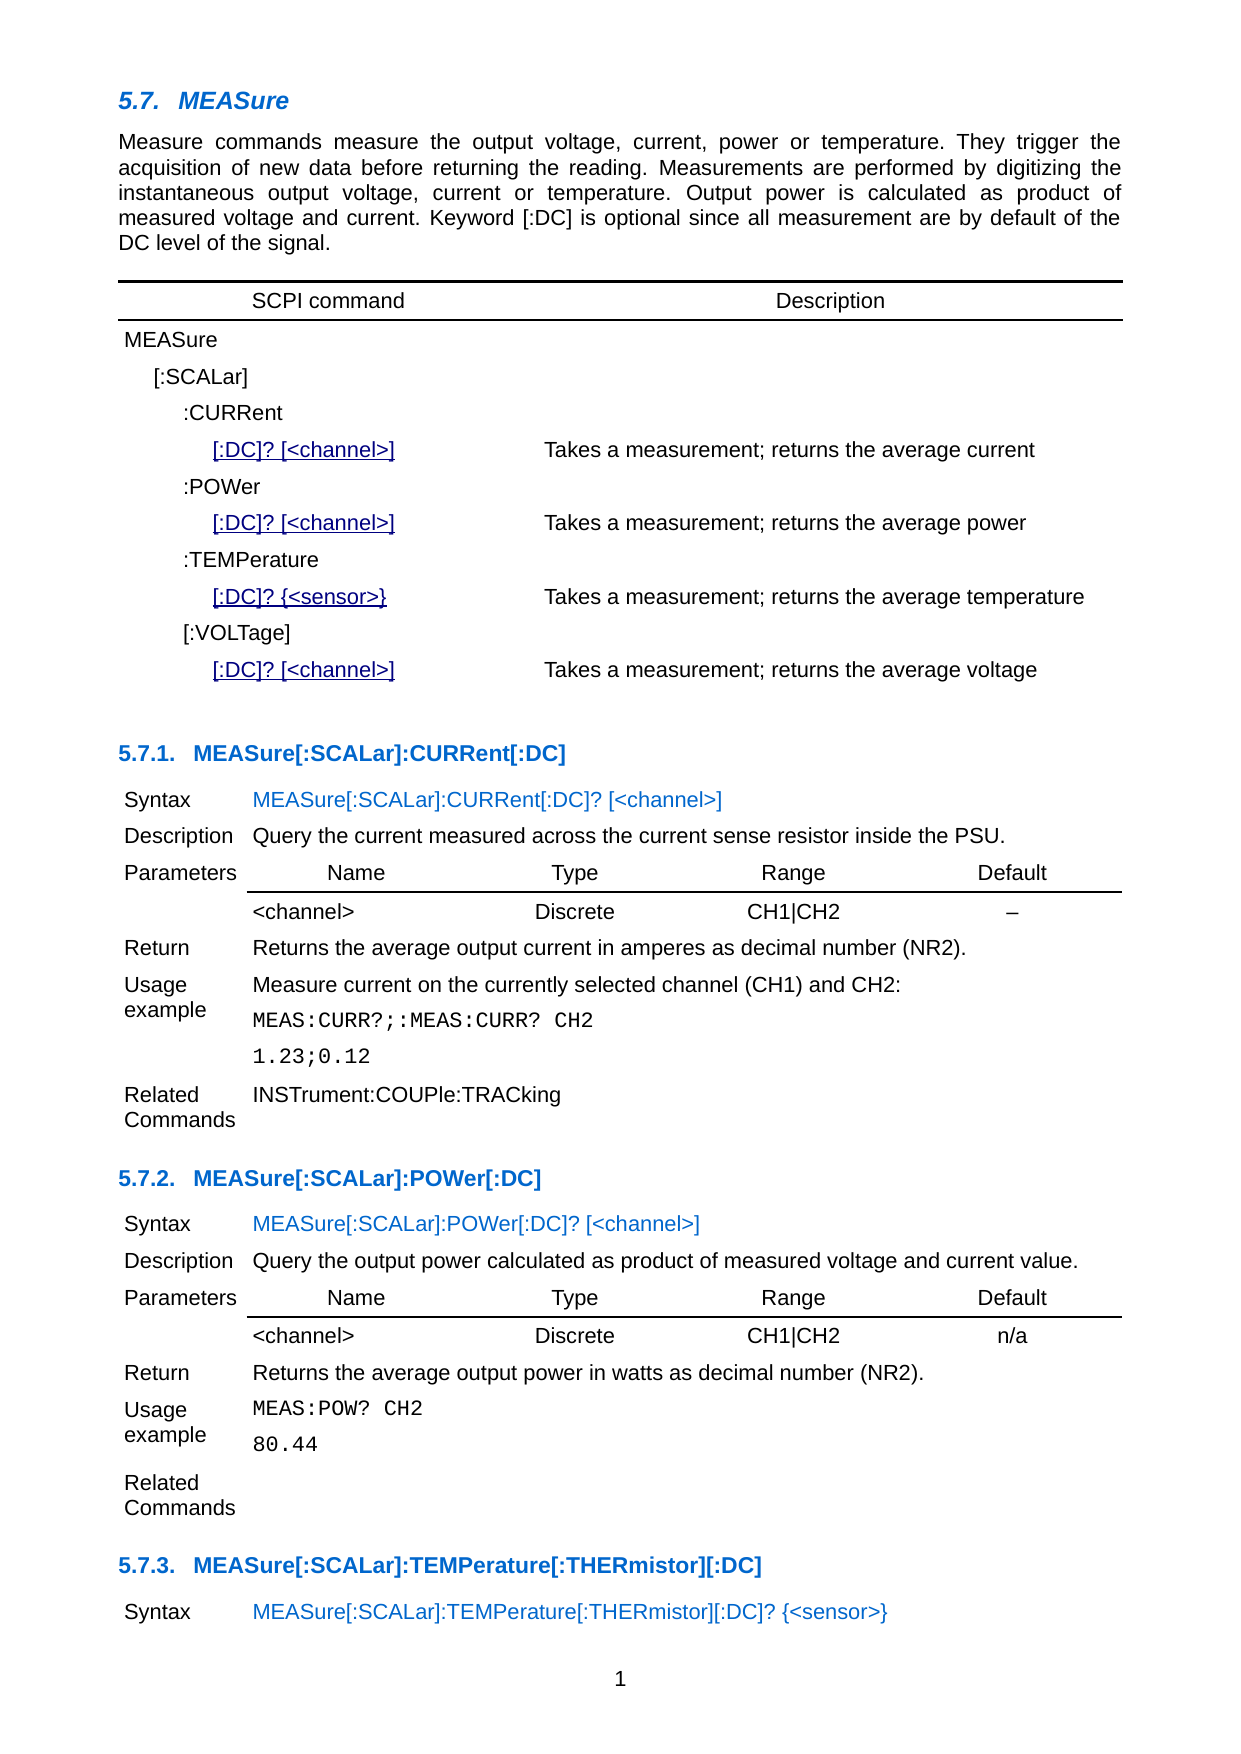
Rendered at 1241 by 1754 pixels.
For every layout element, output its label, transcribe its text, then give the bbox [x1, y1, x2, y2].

table_cell [538, 358, 1122, 394]
table_cell [:DC]? {<sensor>} [118, 578, 538, 614]
subtitle MEASure[:SCALar]:POWer[:DC] [118, 1164, 1122, 1191]
table_cell Return [118, 930, 247, 966]
table_cell n/a [903, 1318, 1122, 1354]
table_header MEASure[:SCALar]:POWer[:DC]? [<channel>] [247, 1206, 1122, 1242]
table_cell MEASure [118, 321, 538, 358]
table_cell CH1|CH2 [684, 1318, 903, 1354]
table_cell Description [118, 818, 247, 854]
table_cell [538, 541, 1122, 578]
table_cell Default [903, 1279, 1122, 1316]
table_header MEASure[:SCALar]:TEMPerature[:THERmistor][:DC]? {<sensor>} [247, 1594, 1122, 1630]
table_cell [538, 615, 1122, 651]
table_header Description [538, 283, 1122, 319]
table_cell Type [465, 1279, 684, 1316]
table_cell [:DC]? [<channel>] [118, 505, 538, 541]
table_cell Usage example [118, 966, 247, 1076]
table_cell :POWer [118, 468, 538, 504]
table_cell [:DC]? [<channel>] [118, 651, 538, 688]
table_header Syntax [118, 1594, 247, 1630]
table_cell MEAS:POW? CH2 80.44 [247, 1391, 1122, 1464]
table_cell Parameters [118, 854, 247, 929]
table_cell [:DC]? [<channel>] [118, 431, 538, 468]
subtitle MEASure [118, 86, 1122, 114]
table_cell [:SCALar] [118, 358, 538, 394]
table_cell [247, 1464, 1122, 1526]
table_cell <channel> [247, 893, 465, 929]
table_cell Usage example [118, 1391, 247, 1464]
table_cell Returns the average output power in watts as decimal number (NR2). [247, 1354, 1122, 1391]
table_cell Range [684, 1279, 903, 1316]
table_cell [:VOLTage] [118, 615, 538, 651]
table_header SCPI command [118, 283, 538, 319]
table_cell Type [465, 854, 684, 891]
table_cell Takes a measurement; returns the average power [538, 505, 1122, 541]
table_cell Parameters [118, 1279, 247, 1354]
table_cell Name [247, 854, 465, 891]
table_cell – [903, 893, 1122, 929]
table_cell Discrete [465, 893, 684, 929]
table_cell Return [118, 1354, 247, 1391]
subtitle MEASure[:SCALar]:TEMPerature[:THERmistor][:DC] [118, 1552, 1122, 1579]
table_cell Description [118, 1242, 247, 1279]
table_cell Returns the average output current in amperes as decimal number (NR2). [247, 930, 1122, 966]
table_cell Related Commands [118, 1464, 247, 1526]
table_cell [538, 321, 1122, 358]
table_cell Query the output power calculated as product of measured voltage and current value. [247, 1242, 1122, 1279]
table_cell Range [684, 854, 903, 891]
table_cell Takes a measurement; returns the average voltage [538, 651, 1122, 688]
table_cell CH1|CH2 [684, 893, 903, 929]
table_header Syntax [118, 781, 247, 817]
table_header MEASure[:SCALar]:CURRent[:DC]? [<channel>] [247, 781, 1122, 817]
table_cell Related Commands [118, 1076, 247, 1138]
table_cell Takes a measurement; returns the average current [538, 431, 1122, 468]
table_cell Default [903, 854, 1122, 891]
table_cell Measure current on the currently selected channel (CH1) and CH2: MEAS:CURR?;:MEAS:CURR? CH2 1.23;0.12 [247, 966, 1122, 1076]
table_header Syntax [118, 1206, 247, 1242]
table_cell :TEMPerature [118, 541, 538, 578]
table_cell <channel> [247, 1318, 465, 1354]
table_cell INSTrument:COUPle:TRACking [247, 1076, 1122, 1138]
table_cell Takes a measurement; returns the average temperature [538, 578, 1122, 614]
table_cell Discrete [465, 1318, 684, 1354]
text Measure commands measure the output voltage, current, power or temperature. They trigger the acquisition of new data before returning the reading. Measurements are performed by digitizing the instantaneous output voltage, current or temperature. Output power is calculated as product of measured voltage and current. Keyword [:DC] is optional since all measurement are by default of the DC level of the signal. [118, 129, 1122, 255]
table_cell Query the current measured across the current sense resistor inside the PSU. [247, 818, 1122, 854]
subtitle MEASure[:SCALar]:CURRent[:DC] [118, 740, 1122, 766]
table_cell [538, 395, 1122, 431]
table_cell [538, 468, 1122, 504]
table_cell Name [247, 1279, 465, 1316]
table_cell :CURRent [118, 395, 538, 431]
